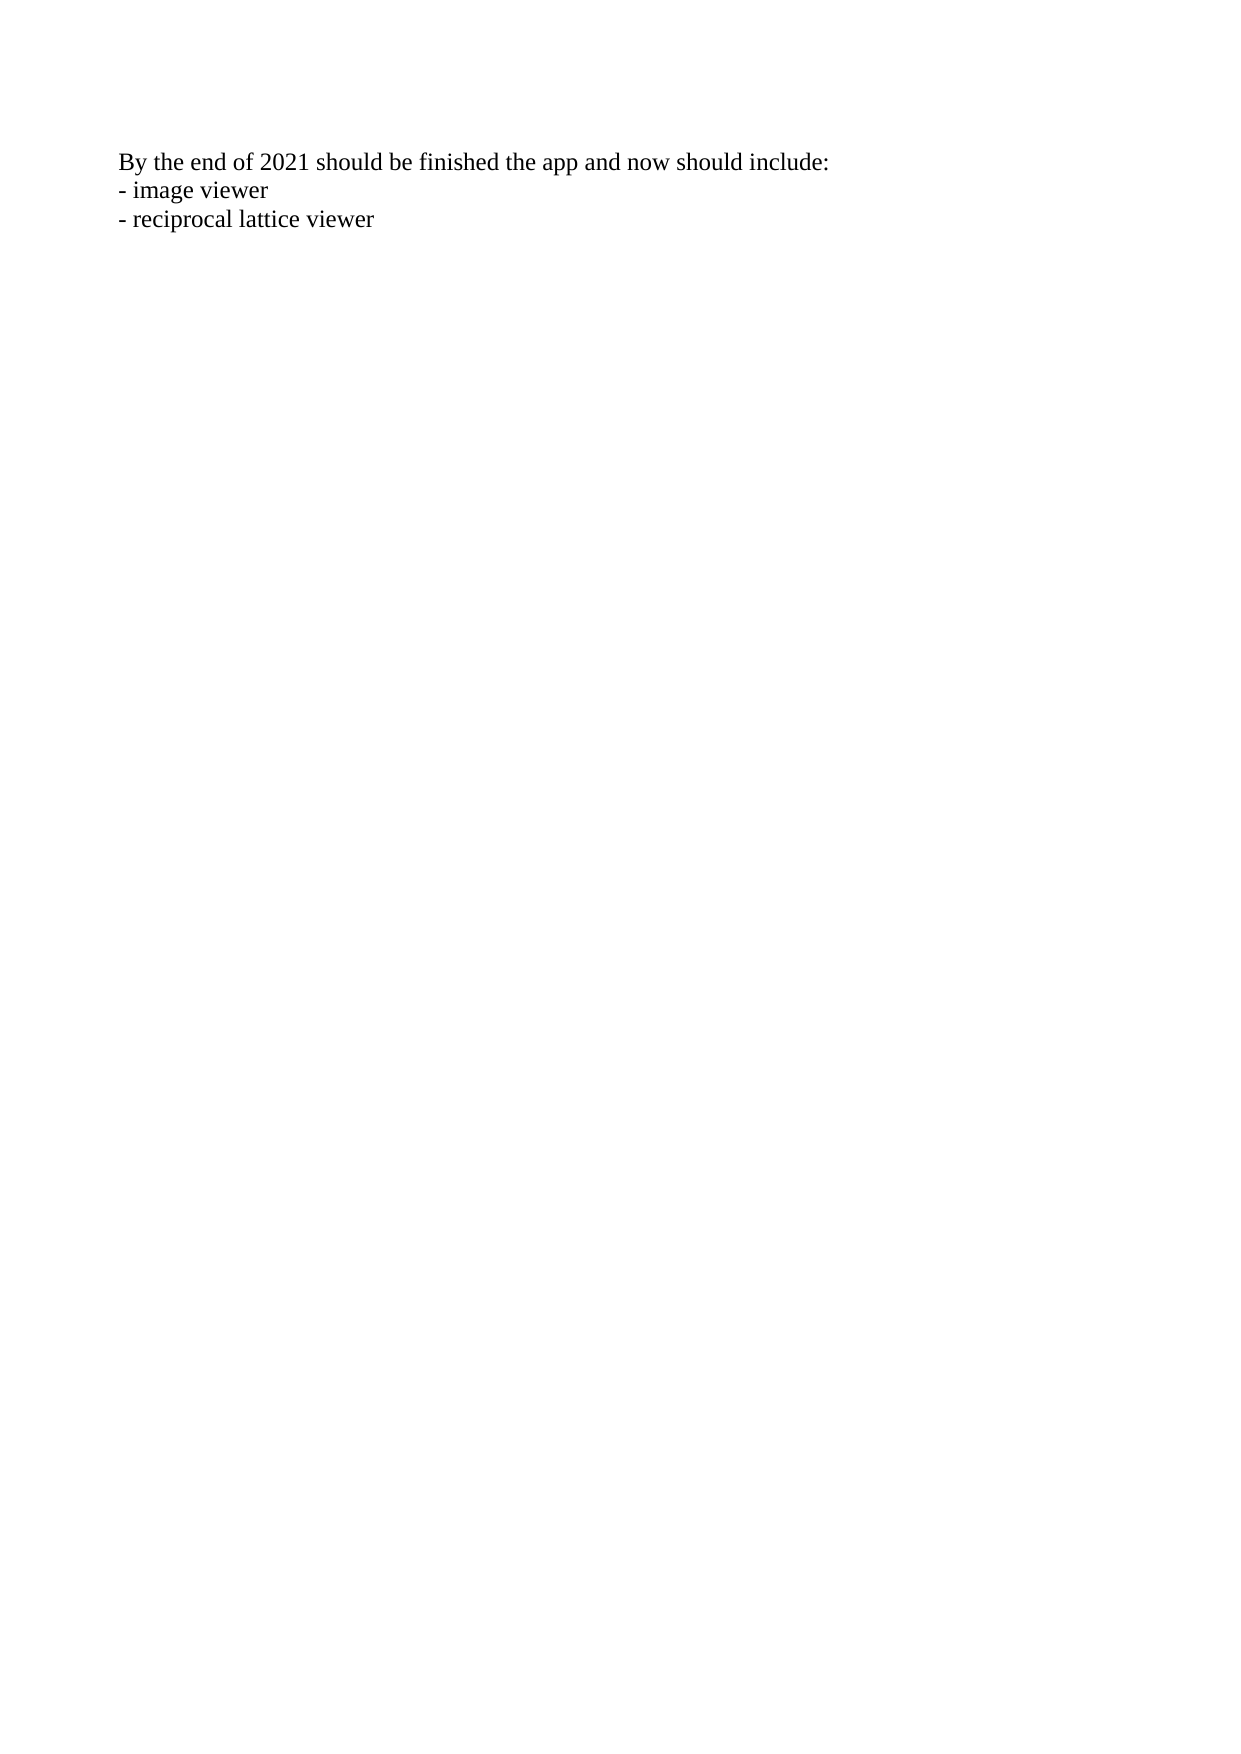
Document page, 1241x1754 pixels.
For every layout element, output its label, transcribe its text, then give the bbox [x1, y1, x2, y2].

text - reciprocal lattice viewer [118, 204, 1122, 233]
text - image viewer [118, 176, 1122, 204]
text By the end of 2021 should be finished the app and now should include: [118, 147, 1122, 176]
